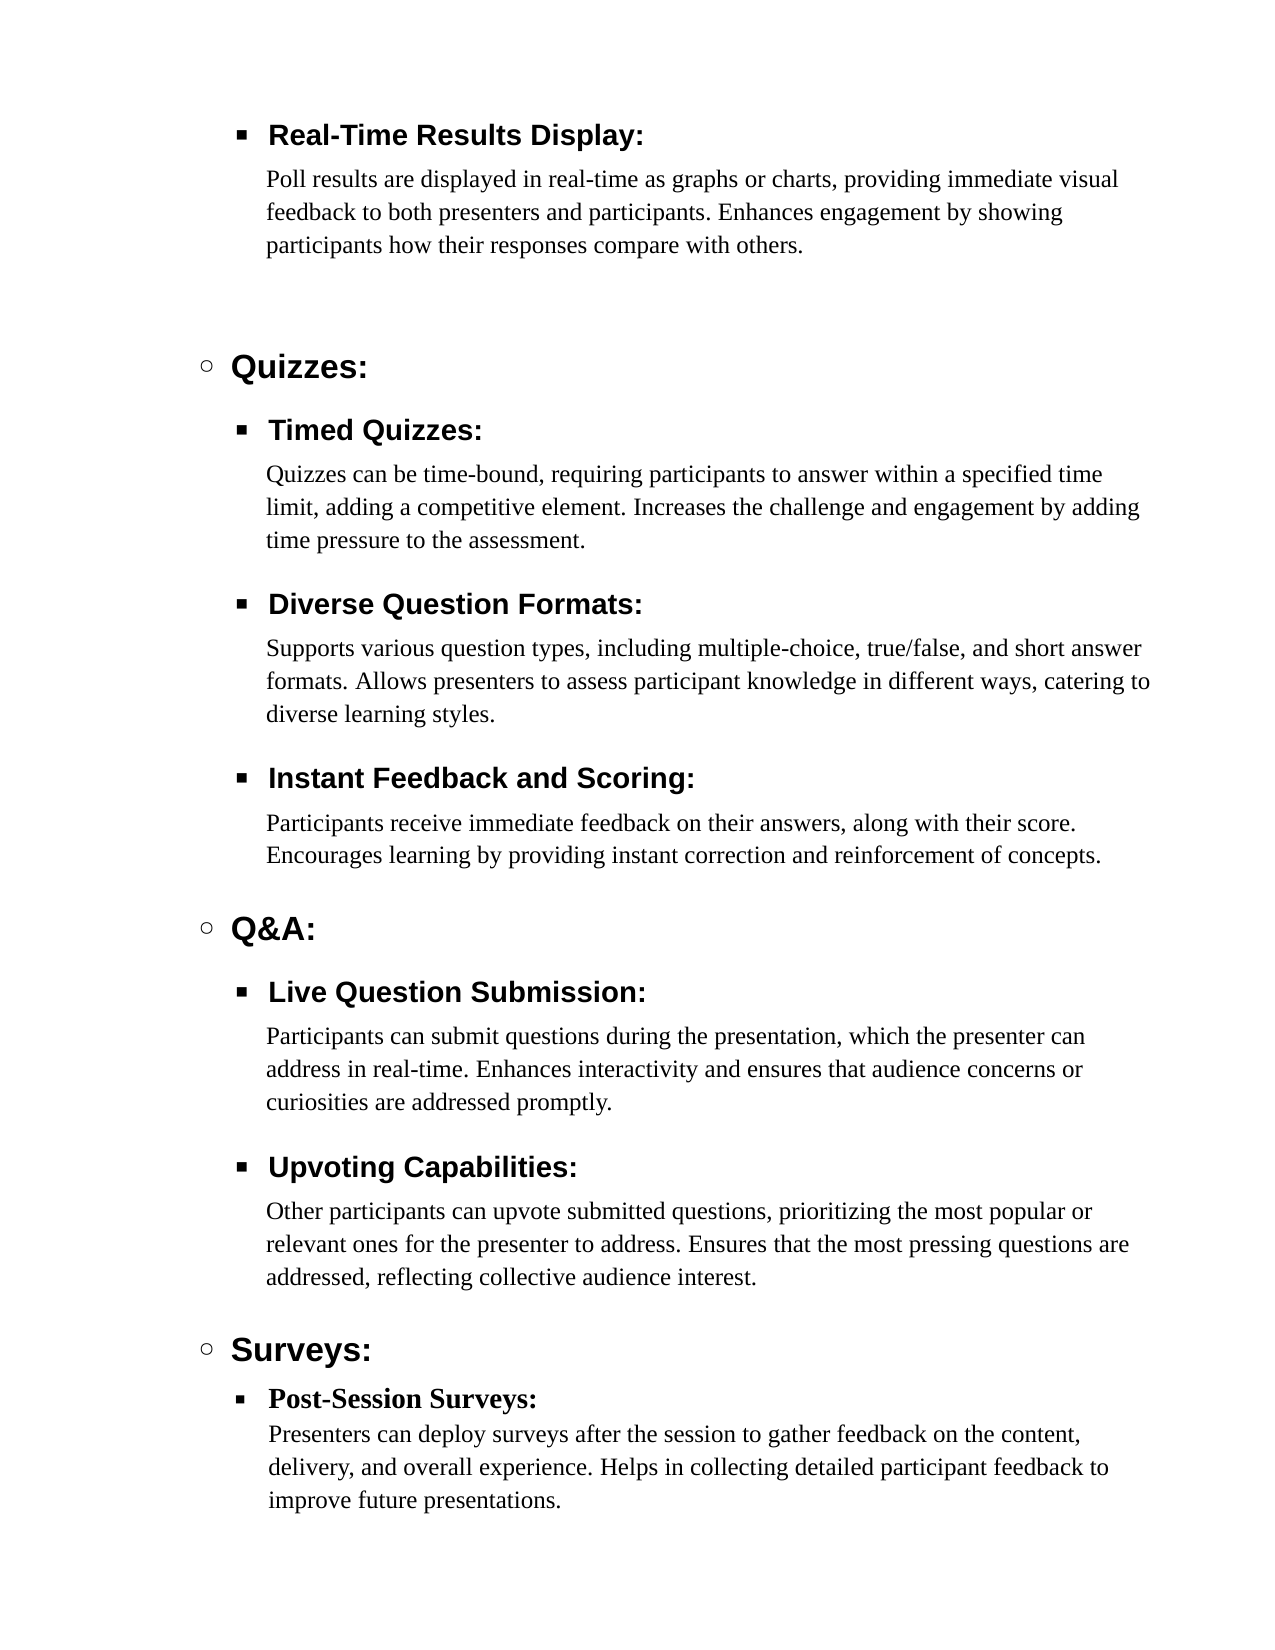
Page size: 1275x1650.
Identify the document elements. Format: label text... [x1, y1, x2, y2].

subtitle Surveys: [193, 1330, 1157, 1369]
subtitle Timed Quizzes: [231, 412, 1157, 446]
text Other participants can upvote submitted questions, prioritizing the most popular or relevant ones for the presenter to address. Ensures that the most pressing questions are addressed, reflecting collective audience interest. [118, 1196, 1157, 1291]
list Post-Session Surveys: Presenters can deploy surveys after the session to gather feedback on the content, delivery, and overall experience. Helps in collecting detailed participant feedback to improve future presentations. [231, 1382, 1157, 1514]
subtitle Real-Time Results Display: [231, 118, 1157, 152]
subtitle Instant Feedback and Scoring: [231, 761, 1157, 795]
subtitle Live Question Submission: [231, 975, 1157, 1009]
text Poll results are displayed in real-time as graphs or charts, providing immediate visual feedback to both presenters and participants. Enhances engagement by showing participants how their responses compare with others. [118, 164, 1157, 259]
text Quizzes can be time-bound, requiring participants to answer within a specified time limit, adding a competitive element. Increases the challenge and engagement by adding time pressure to the assessment. [118, 459, 1157, 553]
subtitle Quizzes: [193, 346, 1157, 385]
text Participants can submit questions during the presentation, which the presenter can address in real-time. Enhances interactivity and ensures that audience concerns or curiosities are addressed promptly. [118, 1021, 1157, 1116]
subtitle Q&A: [193, 909, 1157, 948]
subtitle Diverse Question Formats: [231, 587, 1157, 621]
text Supports various question types, including multiple-choice, true/false, and short answer formats. Allows presenters to assess participant knowledge in different ways, catering to diverse learning styles. [118, 633, 1157, 728]
subtitle Upvoting Capabilities: [231, 1149, 1157, 1183]
text Participants receive immediate feedback on their answers, along with their score. Encourages learning by providing instant correction and reinforcement of concepts. [118, 808, 1157, 869]
